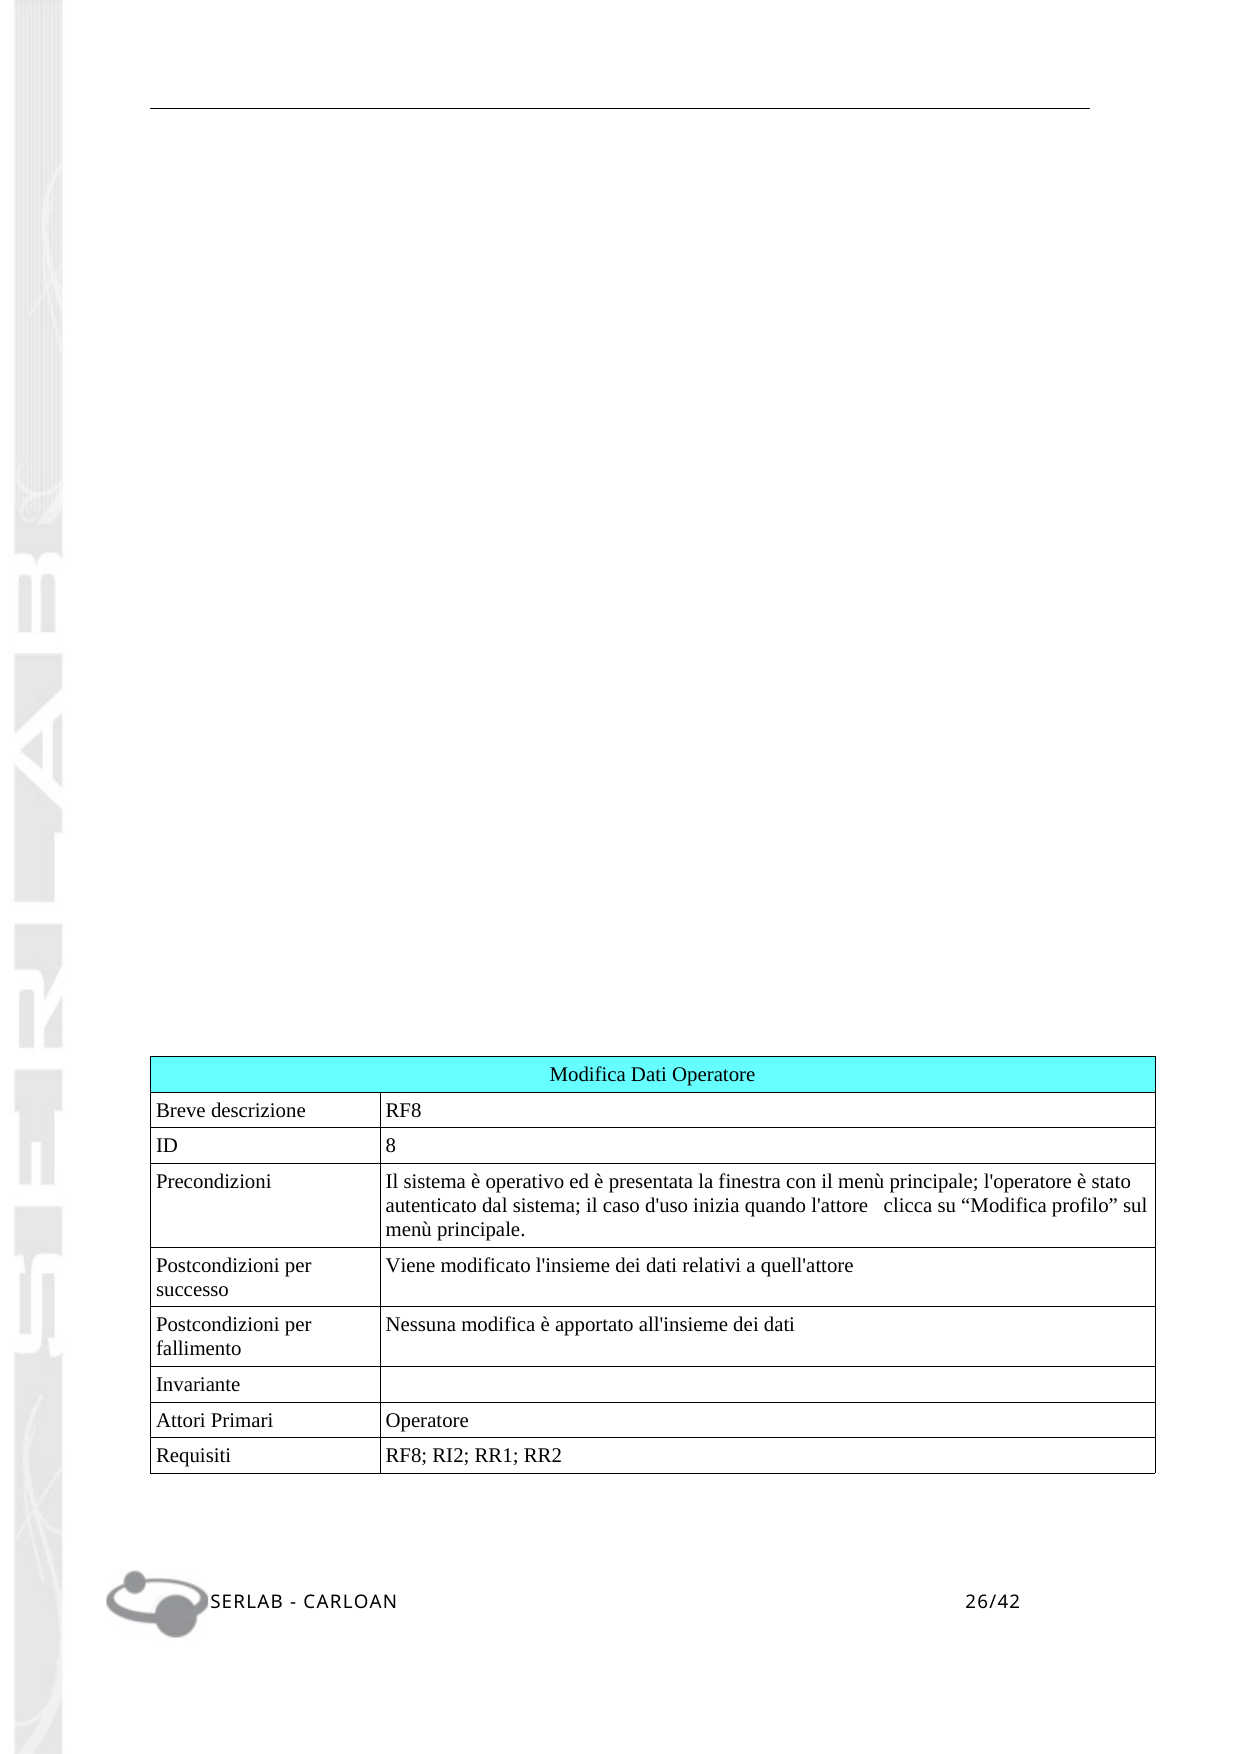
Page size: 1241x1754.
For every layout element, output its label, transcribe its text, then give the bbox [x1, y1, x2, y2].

table_cell Precondizioni [151, 1164, 380, 1247]
table_header Modifica Dati Operatore [151, 1057, 1155, 1092]
table_cell RF8 [381, 1093, 1155, 1127]
picture [94, 1570, 209, 1641]
table_cell Postcondizioni per successo [151, 1248, 380, 1306]
table_cell Breve descrizione [151, 1093, 380, 1127]
picture [0, 0, 71, 1754]
table_cell Invariante [151, 1367, 380, 1402]
table_cell [381, 1367, 1155, 1402]
table_cell Viene modificato l'insieme dei dati relativi a quell'attore [381, 1248, 1155, 1306]
table_cell Operatore [381, 1403, 1155, 1437]
table_cell 8 [381, 1128, 1155, 1163]
table_cell RF8; RI2; RR1; RR2 [381, 1438, 1155, 1473]
table_cell Attori Primari [151, 1403, 380, 1437]
table_cell ID [151, 1128, 380, 1163]
table_cell Requisiti [151, 1438, 380, 1473]
table_cell Postcondizioni per fallimento [151, 1307, 380, 1366]
table_cell Nessuna modifica è apportato all'insieme dei dati [381, 1307, 1155, 1366]
table_cell Il sistema è operativo ed è presentata la finestra con il menù principale; l'operatore è stato autenticato dal sistema; il caso d'uso inizia quando l'attore clicca su “Modifica profilo” sul menù principale. [381, 1164, 1155, 1247]
